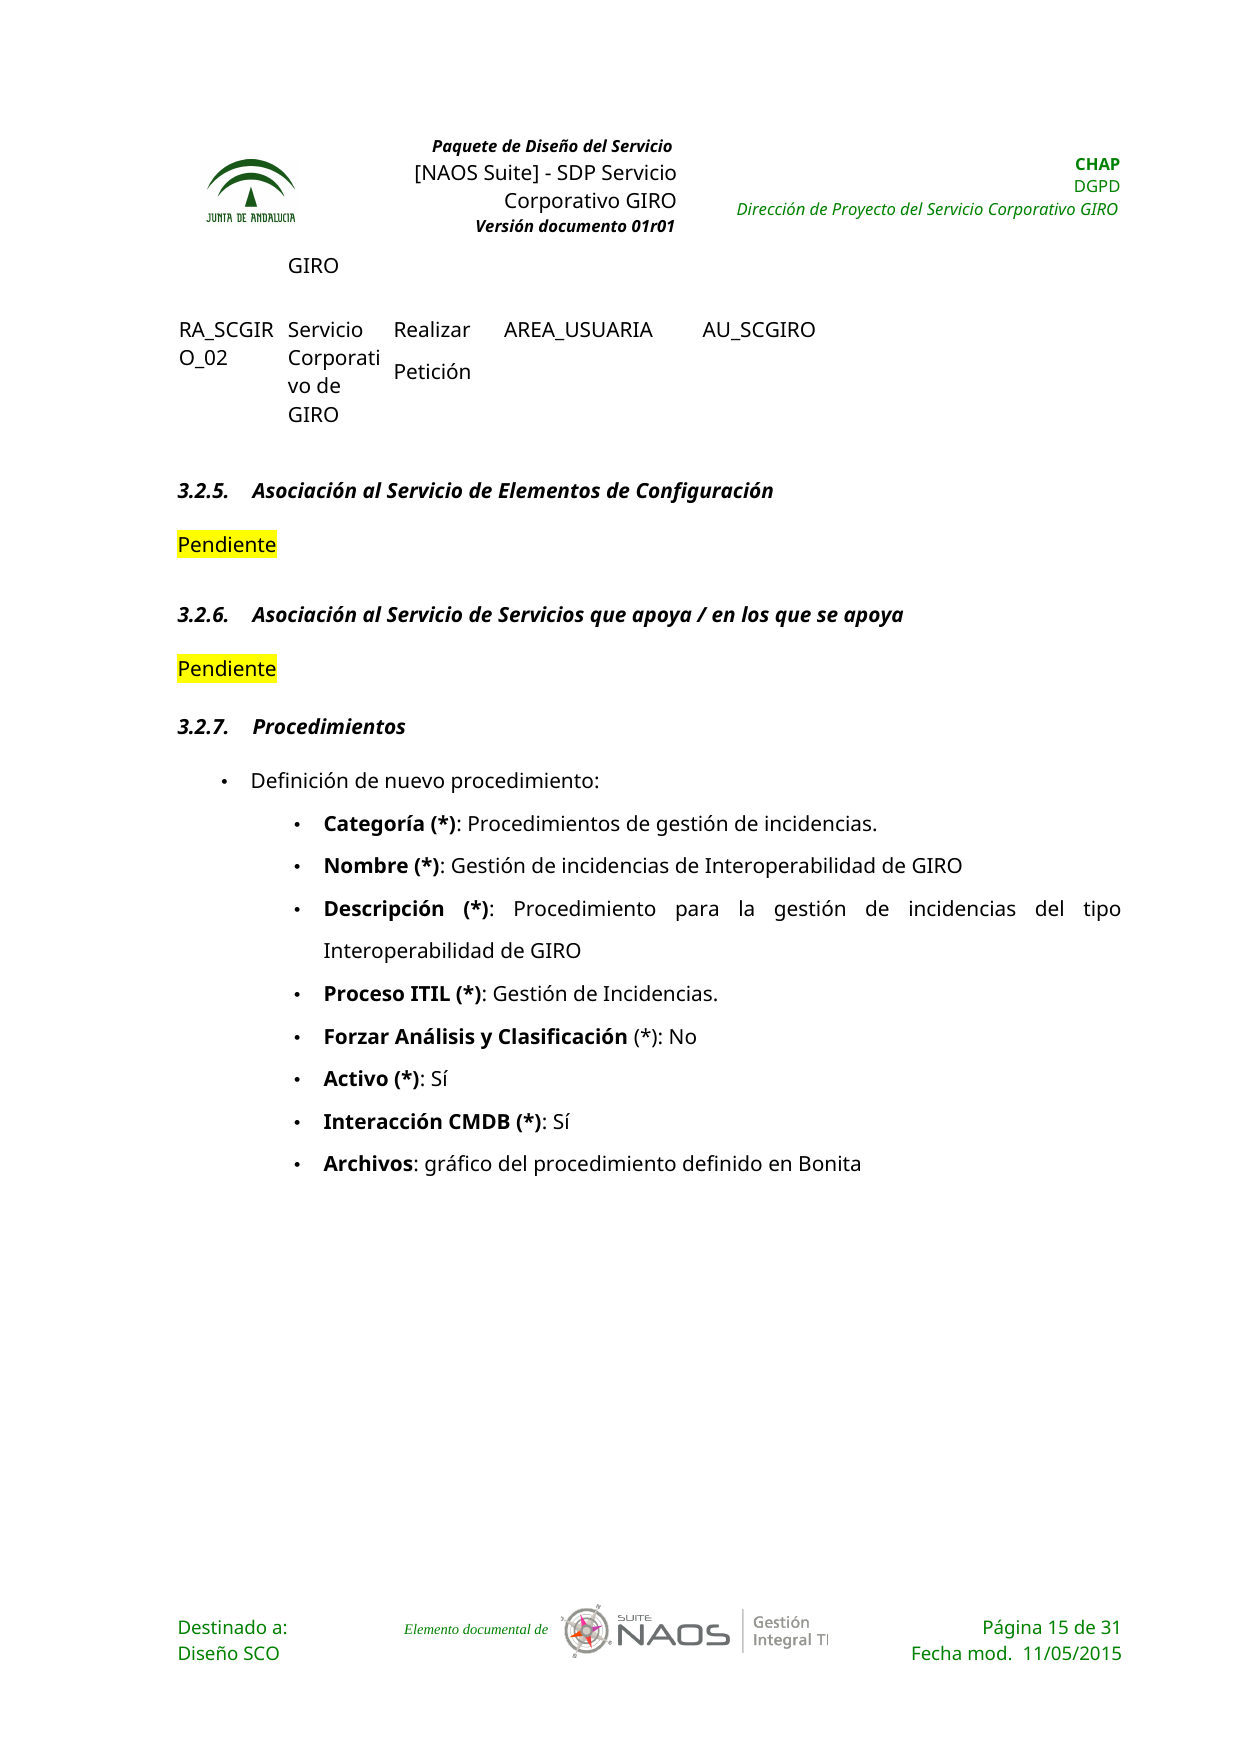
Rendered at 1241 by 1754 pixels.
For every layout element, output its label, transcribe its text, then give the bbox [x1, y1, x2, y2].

table_cell AU_SCGIRO [699, 312, 1121, 461]
table_cell Servicio Corporativo de GIRO [285, 312, 390, 461]
subtitle Asociación al Servicio de Elementos de Configuración [177, 476, 1122, 504]
list Activo (*): Sí [294, 1064, 1122, 1093]
table_cell RA_SCGIRO_02 [176, 312, 285, 461]
list Interacción CMDB (*): Sí [294, 1107, 1122, 1135]
list Definición de nuevo procedimiento: [221, 766, 1122, 794]
table_cell GIRO [285, 248, 390, 312]
list Nombre (*): Gestión de incidencias de Interoperabilidad de GIRO [294, 851, 1122, 880]
table_cell AREA_USUARIA [501, 312, 699, 461]
list Proceso ITIL (*): Gestión de Incidencias. [294, 979, 1122, 1008]
subtitle Procedimientos [177, 712, 1122, 740]
table_cell [699, 248, 1121, 312]
list Archivos: gráfico del procedimiento definido en Bonita [294, 1149, 1122, 1178]
table_cell [390, 248, 501, 312]
table_cell Realizar Petición [390, 312, 501, 461]
list Forzar Análisis y Clasificación (*): No [294, 1022, 1122, 1050]
picture [201, 159, 298, 226]
picture [560, 1604, 829, 1658]
list Categoría (*): Procedimientos de gestión de incidencias. [294, 809, 1122, 837]
text Pendiente [177, 530, 1122, 558]
subtitle Asociación al Servicio de Servicios que apoya / en los que se apoya [177, 600, 1122, 628]
table_cell [176, 248, 285, 312]
list Descripción (*): Procedimiento para la gestión de incidencias del tipo Interoperabilidad de GIRO [294, 894, 1122, 965]
text Pendiente [177, 654, 1122, 683]
table_cell [501, 248, 699, 312]
